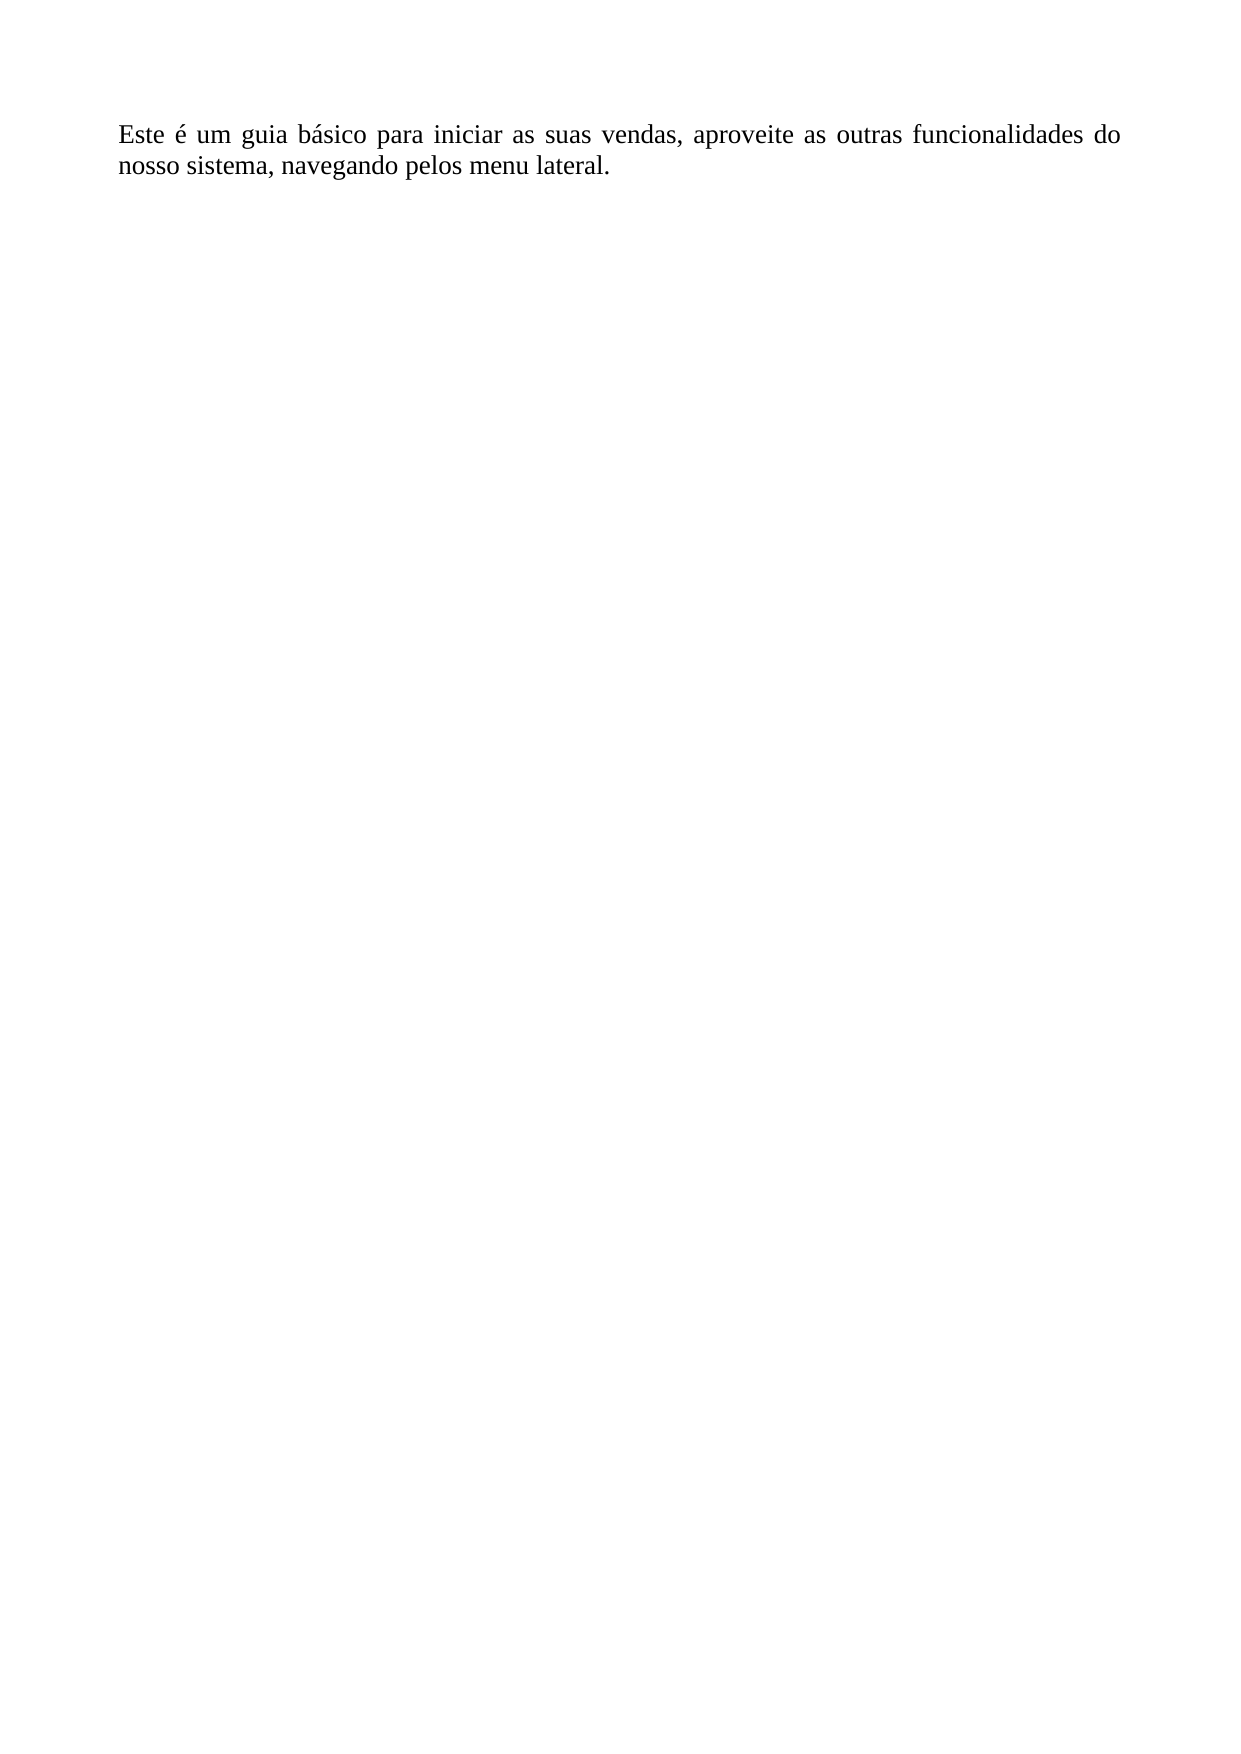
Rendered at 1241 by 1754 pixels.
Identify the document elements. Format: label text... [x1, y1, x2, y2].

text Este é um guia básico para iniciar as suas vendas, aproveite as outras funcionalidades do nosso sistema, navegando pelos menu lateral. [118, 118, 1122, 180]
